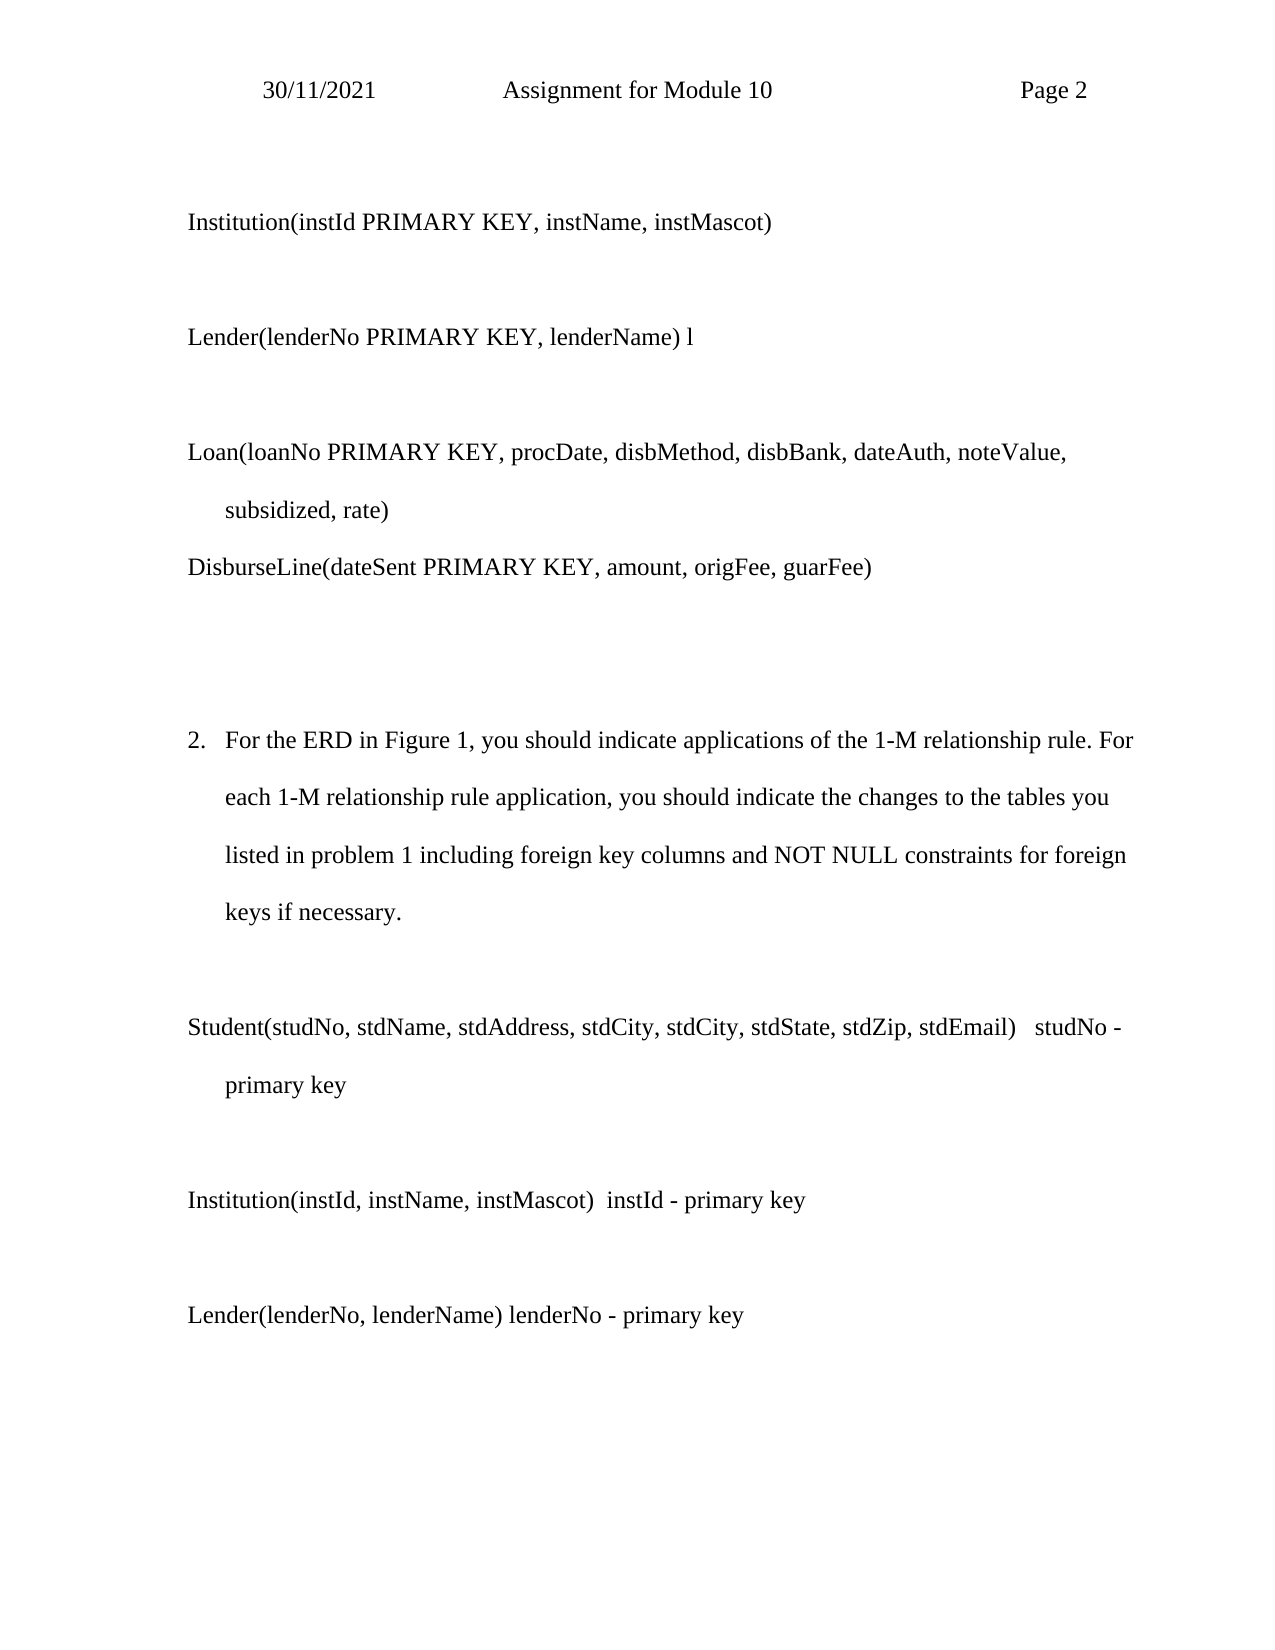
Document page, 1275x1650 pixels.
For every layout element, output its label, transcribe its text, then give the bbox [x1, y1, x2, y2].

text Institution(instId, instName, instMascot) instId - primary key [187, 1185, 1162, 1214]
text Lender(lenderNo, lenderName) lenderNo - primary key [187, 1300, 1162, 1329]
list For the ERD in Figure 1, you should indicate applications of the 1-M relationship rule. For each 1-M relationship rule application, you should indicate the changes to the tables you listed in problem 1 including foreign key columns and NOT NULL constraints for foreign keys if necessary. [187, 725, 1162, 926]
text Institution(instId PRIMARY KEY, instName, instMascot) [187, 207, 1162, 236]
text Student(studNo, stdName, stdAddress, stdCity, stdCity, stdState, stdZip, stdEmail) studNo - primary key [187, 1012, 1162, 1099]
text Loan(loanNo PRIMARY KEY, procDate, disbMethod, disbBank, dateAuth, noteValue, subsidized, rate) [187, 437, 1162, 524]
text Lender(lenderNo PRIMARY KEY, lenderName) l [187, 322, 1162, 351]
text DisburseLine(dateSent PRIMARY KEY, amount, origFee, guarFee) [187, 552, 1162, 581]
